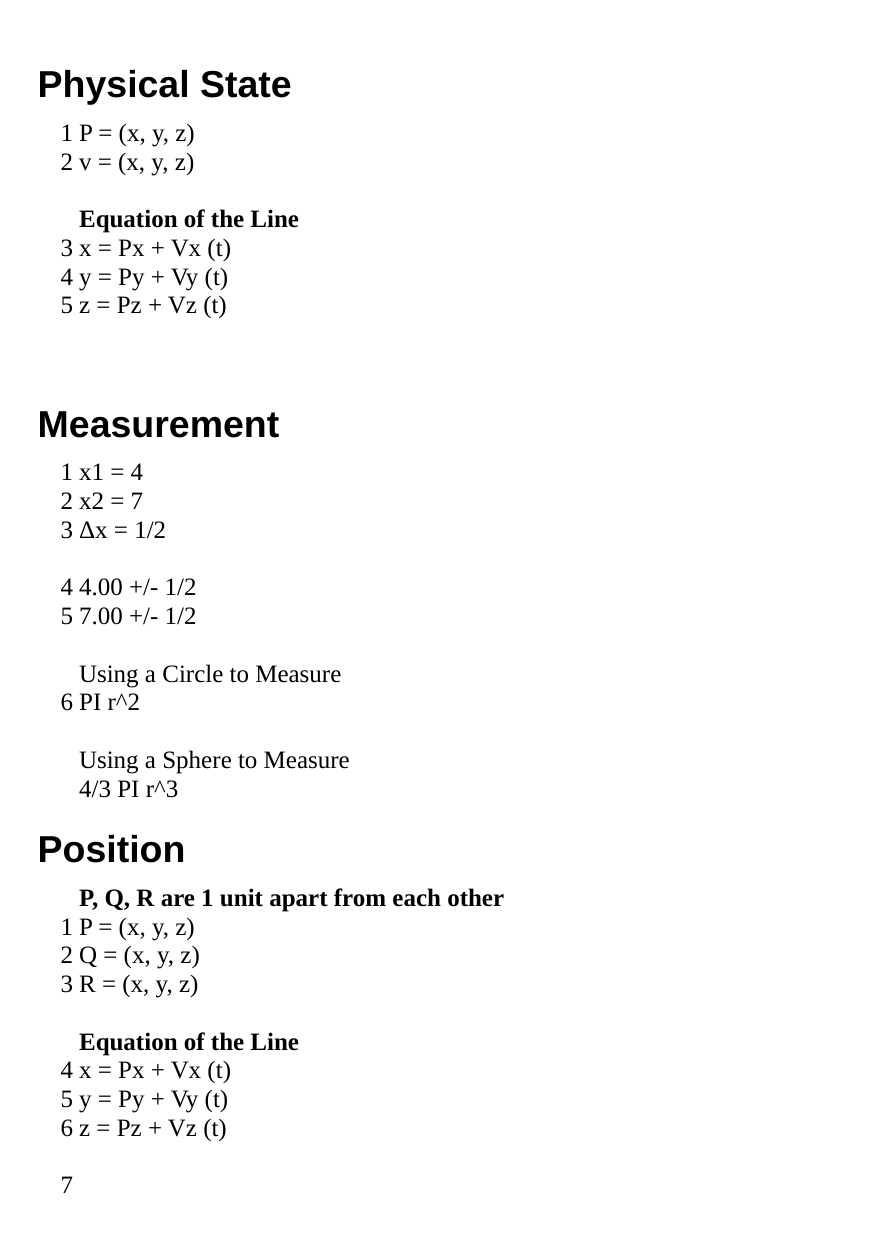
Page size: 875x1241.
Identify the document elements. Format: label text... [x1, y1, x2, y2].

table_cell [76, 544, 734, 572]
table_cell 4.00 +/- 1/2 [76, 573, 734, 601]
table_cell [31, 1027, 76, 1056]
table_cell [31, 204, 76, 233]
table_header 1 [31, 458, 76, 486]
table_cell x = Px + Vx (t) [76, 1056, 734, 1084]
table_cell 3 [31, 969, 76, 998]
table_header 1 [31, 118, 76, 147]
table_cell y = Py + Vy (t) [76, 262, 734, 291]
table_cell [76, 716, 734, 745]
table_cell Using a Sphere to Measure [76, 745, 734, 774]
table_cell [31, 716, 76, 745]
table_cell 6 [31, 688, 76, 716]
table_cell 2 [31, 147, 76, 176]
table_cell 3 [31, 233, 76, 262]
table_cell 5 [31, 601, 76, 630]
table_cell [31, 319, 76, 348]
table_cell 7 [31, 1171, 76, 1199]
table_cell [76, 319, 734, 348]
table_cell 7.00 +/- 1/2 [76, 601, 734, 630]
table_cell 4 [31, 1056, 76, 1084]
table_cell [31, 998, 76, 1027]
table_cell Equation of the Line [76, 1027, 734, 1056]
table_header x1 = 4 [76, 458, 734, 486]
table_cell x2 = 7 [76, 486, 734, 515]
table_cell 4 [31, 262, 76, 291]
table_cell 4 [31, 573, 76, 601]
table_cell [31, 659, 76, 687]
table_cell R = (x, y, z) [76, 969, 734, 998]
table_cell [76, 630, 734, 659]
table_cell [76, 1142, 734, 1171]
table_cell [31, 544, 76, 572]
table_cell [31, 774, 76, 802]
table_cell [31, 745, 76, 774]
table_cell [76, 998, 734, 1027]
table_cell Using a Circle to Measure [76, 659, 734, 687]
table_cell 1 [31, 912, 76, 941]
table_cell Δx = 1/2 [76, 515, 734, 544]
subtitle Physical State [37, 62, 762, 106]
table_cell y = Py + Vy (t) [76, 1084, 734, 1113]
table_cell Equation of the Line [76, 204, 734, 233]
subtitle Measurement [37, 402, 762, 445]
table_cell 2 [31, 486, 76, 515]
table_cell v = (x, y, z) [76, 147, 734, 176]
table_cell [76, 176, 734, 204]
table_header [31, 883, 76, 912]
table_cell [76, 1171, 734, 1199]
table_cell Q = (x, y, z) [76, 941, 734, 969]
table_cell x = Px + Vx (t) [76, 233, 734, 262]
table_cell P = (x, y, z) [76, 912, 734, 941]
table_header P, Q, R are 1 unit apart from each other [76, 883, 734, 912]
table_cell [31, 1142, 76, 1171]
table_cell [31, 176, 76, 204]
table_cell PI r^2 [76, 688, 734, 716]
subtitle Position [37, 827, 762, 871]
table_cell [31, 630, 76, 659]
table_cell 5 [31, 291, 76, 319]
table_header P = (x, y, z) [76, 118, 734, 147]
table_cell 3 [31, 515, 76, 544]
table_cell z = Pz + Vz (t) [76, 1113, 734, 1142]
table_cell 6 [31, 1113, 76, 1142]
table_cell 5 [31, 1084, 76, 1113]
table_cell z = Pz + Vz (t) [76, 291, 734, 319]
table_cell 2 [31, 941, 76, 969]
table_cell 4/3 PI r^3 [76, 774, 734, 802]
